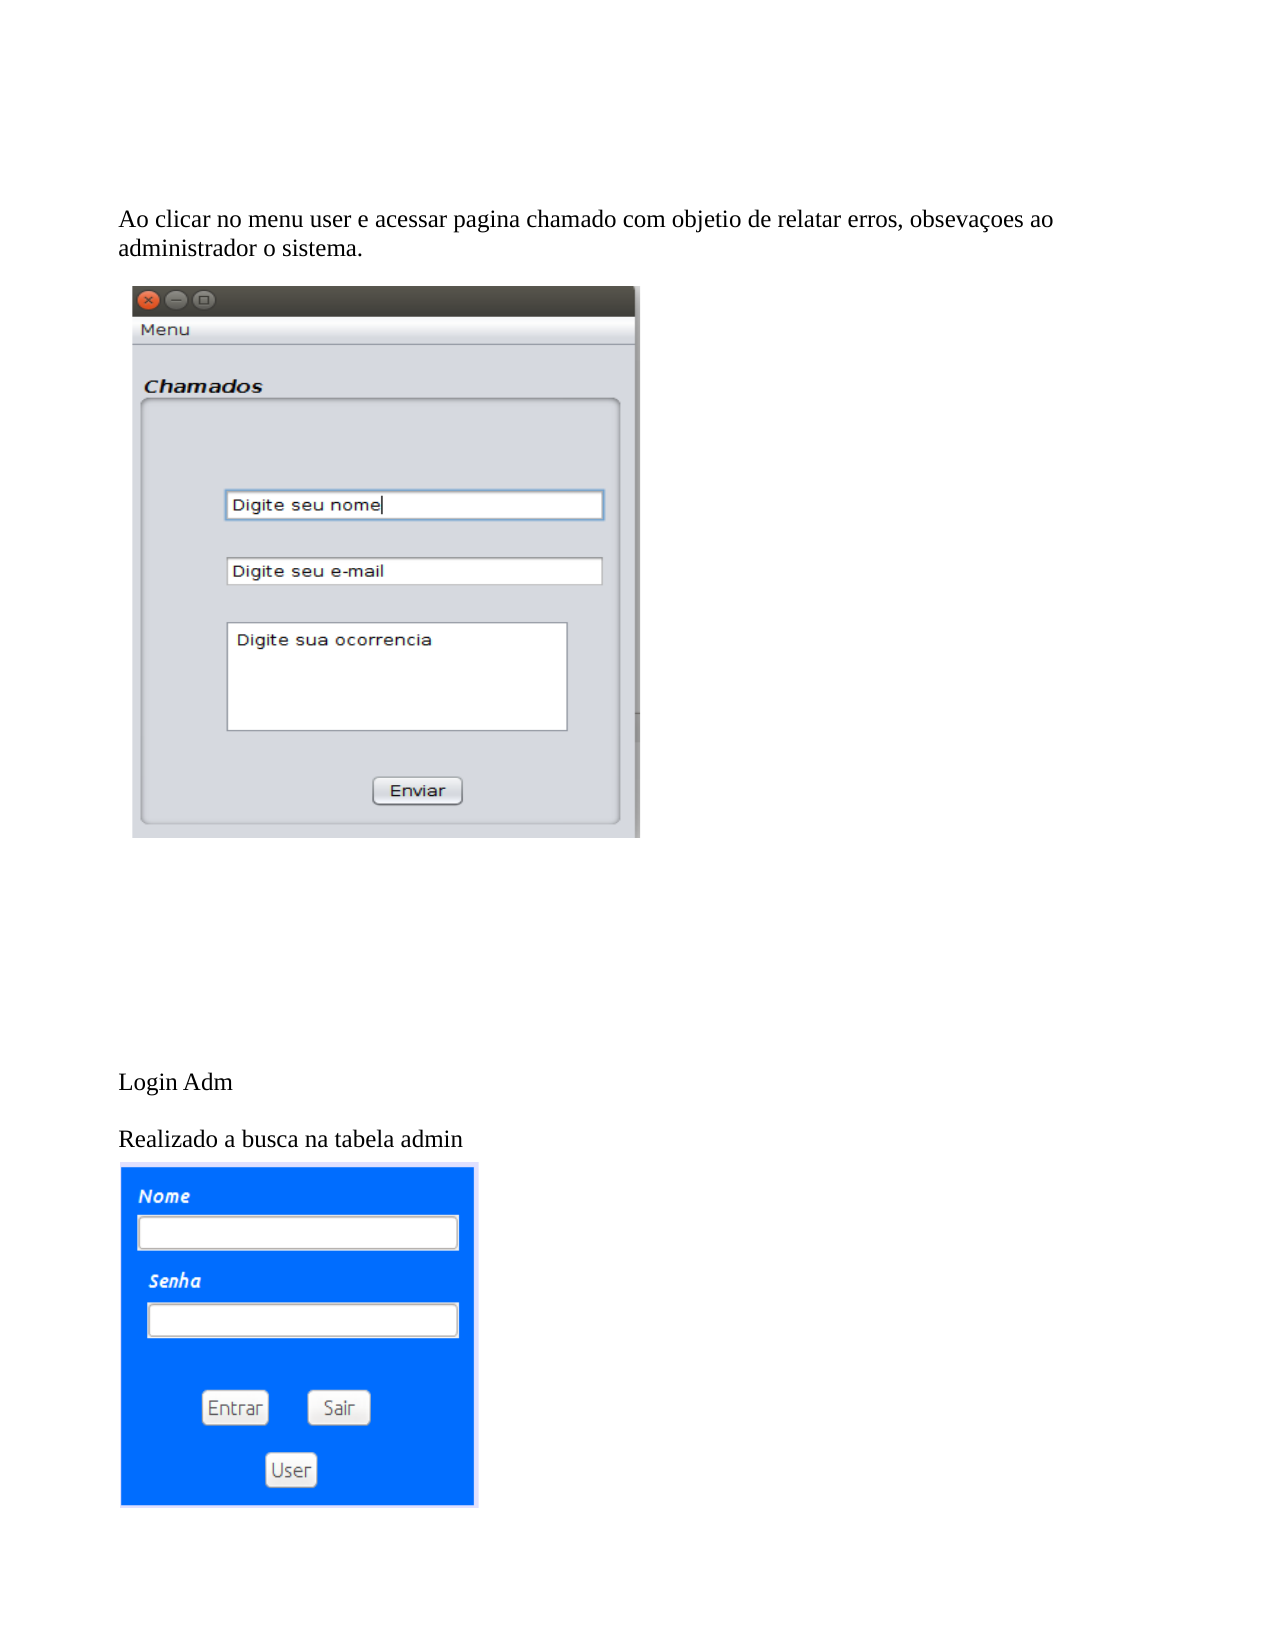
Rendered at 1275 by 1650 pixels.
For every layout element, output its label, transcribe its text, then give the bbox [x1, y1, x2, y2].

text Ao clicar no menu user e acessar pagina chamado com objetio de relatar erros, obsevaçoes ao administrador o sistema. [118, 204, 1157, 262]
picture [132, 286, 640, 838]
text Login Adm [118, 1067, 1157, 1096]
text Realizado a busca na tabela admin [118, 1124, 1157, 1153]
picture [120, 1162, 479, 1508]
